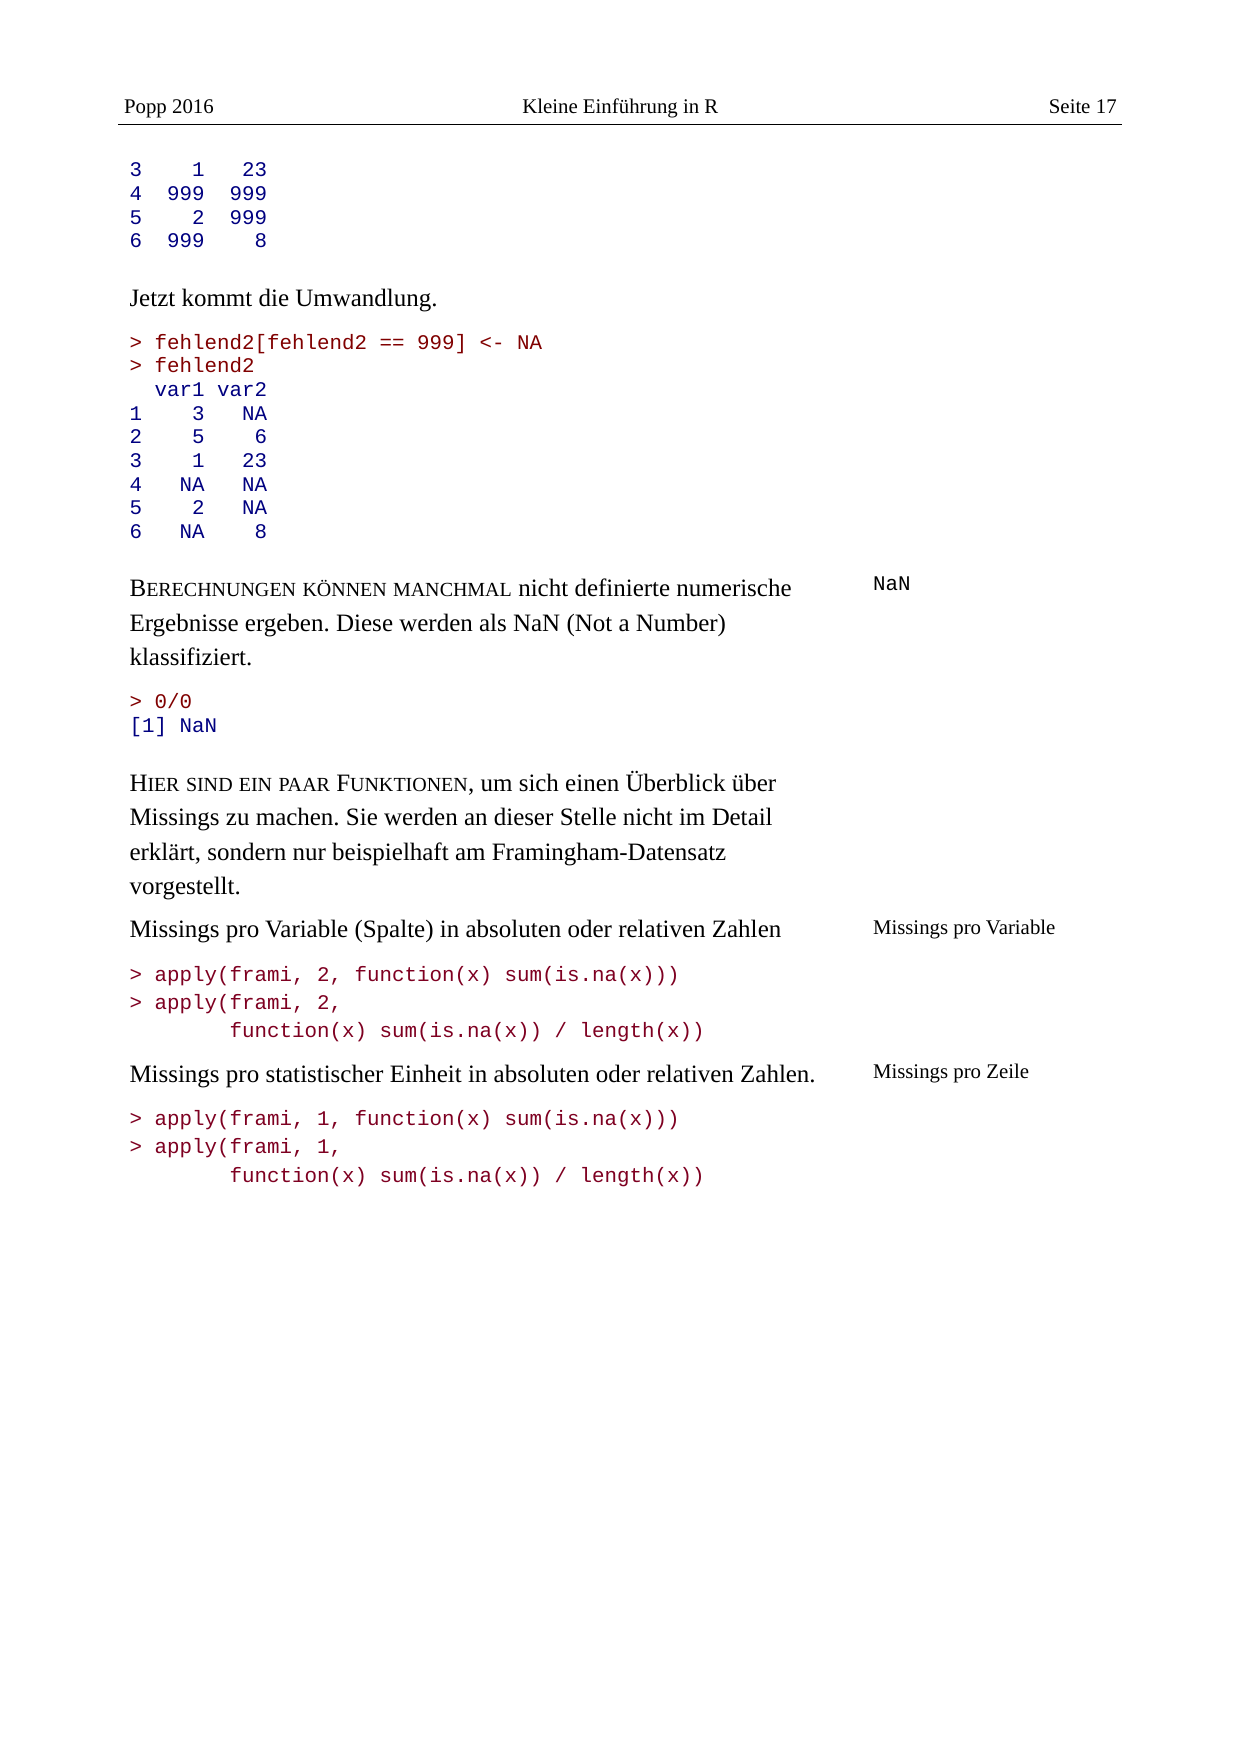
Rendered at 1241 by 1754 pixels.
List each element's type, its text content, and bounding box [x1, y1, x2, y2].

table_cell 3 1 23 4 999 999 5 2 999 6 999 8 Jetzt kommt die Umwandlung. > fehlend2[fehlend2 == 999] <- NA > fehlend2 var1 var2 1 3 NA 2 5 6 3 1 23 4 NA NA 5 2 NA 6 NA 8 [129, 159, 855, 573]
table_cell Missings pro statistischer Einheit in absoluten oder relativen Zahlen. > apply(frami, 1, function(x) sum(is.na(x))) > apply(frami, 1, function(x) sum(is.na(x)) / length(x)) [129, 1059, 855, 1203]
table_cell [855, 768, 1123, 914]
table_cell Missings pro Zeile [855, 1059, 1123, 1203]
table_cell [855, 159, 1123, 573]
table_cell Missings pro Variable [855, 915, 1123, 1059]
table_cell Berechnungen können manchmal nicht definierte numerische Ergebnisse ergeben. Diese werden als NaN (Not a Number) klassifiziert. > 0/0 [1] NaN [129, 573, 855, 768]
table_cell Missings pro Variable (Spalte) in absoluten oder relativen Zahlen > apply(frami, 2, function(x) sum(is.na(x))) > apply(frami, 2, function(x) sum(is.na(x)) / length(x)) [129, 915, 855, 1059]
table_cell Hier sind ein paar Funktionen, um sich einen Überblick über Missings zu machen. Sie werden an dieser Stelle nicht im Detail erklärt, sondern nur beispielhaft am Framingham-Datensatz vorgestellt. [129, 768, 855, 914]
table_cell NaN [855, 573, 1123, 768]
